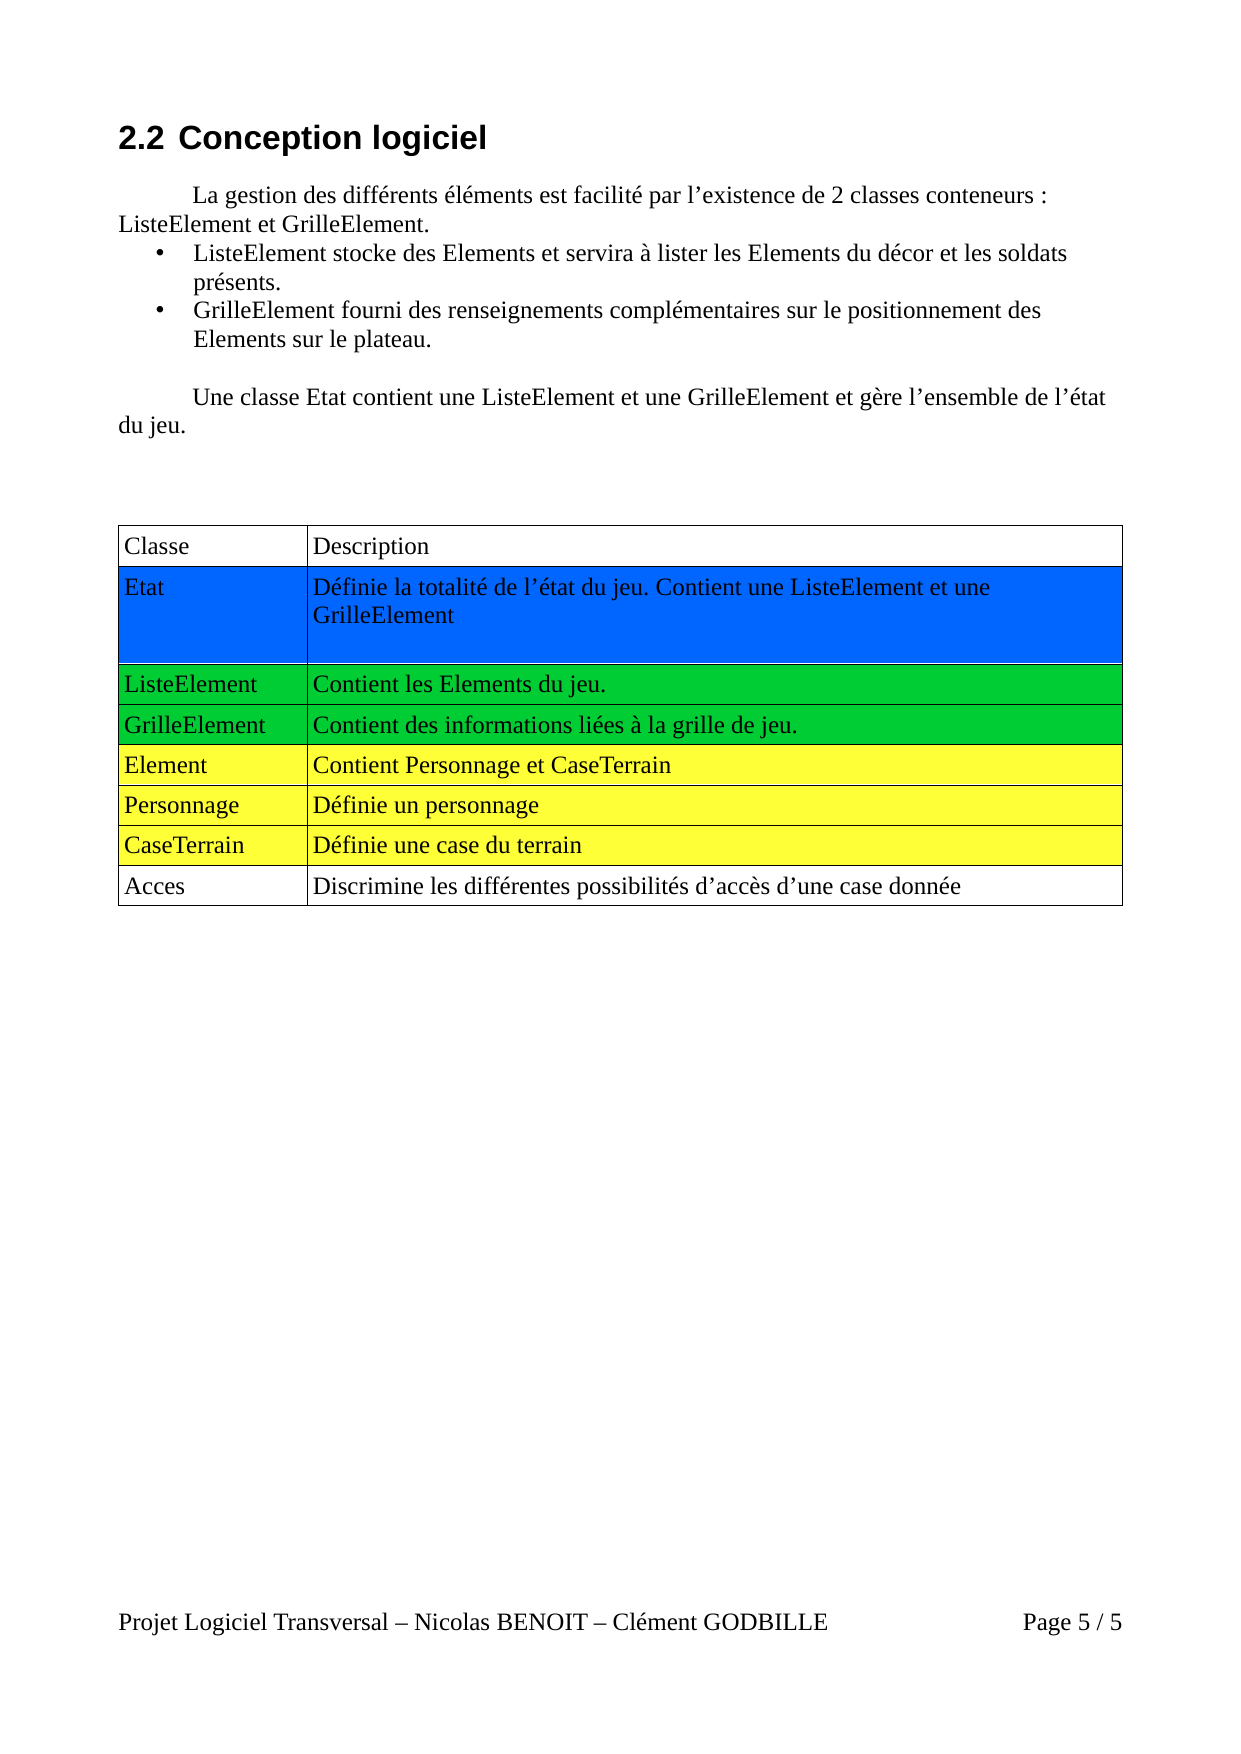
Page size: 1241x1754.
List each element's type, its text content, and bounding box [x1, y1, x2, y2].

table_cell Contient Personnage et CaseTerrain [308, 745, 1122, 784]
table_cell CaseTerrain [119, 826, 307, 865]
list ListeElement stocke des Elements et servira à lister les Elements du décor et les soldats présents. [156, 238, 1122, 295]
table_cell Définie une case du terrain [308, 826, 1122, 865]
table_cell Contient des informations liées à la grille de jeu. [308, 705, 1122, 744]
text Une classe Etat contient une ListeElement et une GrilleElement et gère l’ensemble de l’état du jeu. [118, 382, 1122, 439]
table_cell Personnage [119, 786, 307, 825]
subtitle Conception logiciel [118, 118, 1122, 157]
table_cell Etat [119, 567, 307, 663]
table_cell Element [119, 745, 307, 784]
list GrilleElement fourni des renseignements complémentaires sur le positionnement des Elements sur le plateau. [156, 295, 1122, 353]
table_cell Contient les Elements du jeu. [308, 665, 1122, 704]
table_cell Acces [119, 866, 307, 905]
table_cell GrilleElement [119, 705, 307, 744]
table_cell ListeElement [119, 665, 307, 704]
table_header Description [308, 526, 1122, 566]
table_cell Définie la totalité de l’état du jeu. Contient une ListeElement et une GrilleElement [308, 567, 1122, 663]
text La gestion des différents éléments est facilité par l’existence de 2 classes conteneurs : ListeElement et GrilleElement. [118, 180, 1122, 238]
table_header Classe [119, 526, 307, 566]
table_cell Définie un personnage [308, 786, 1122, 825]
table_cell Discrimine les différentes possibilités d’accès d’une case donnée [308, 866, 1122, 905]
